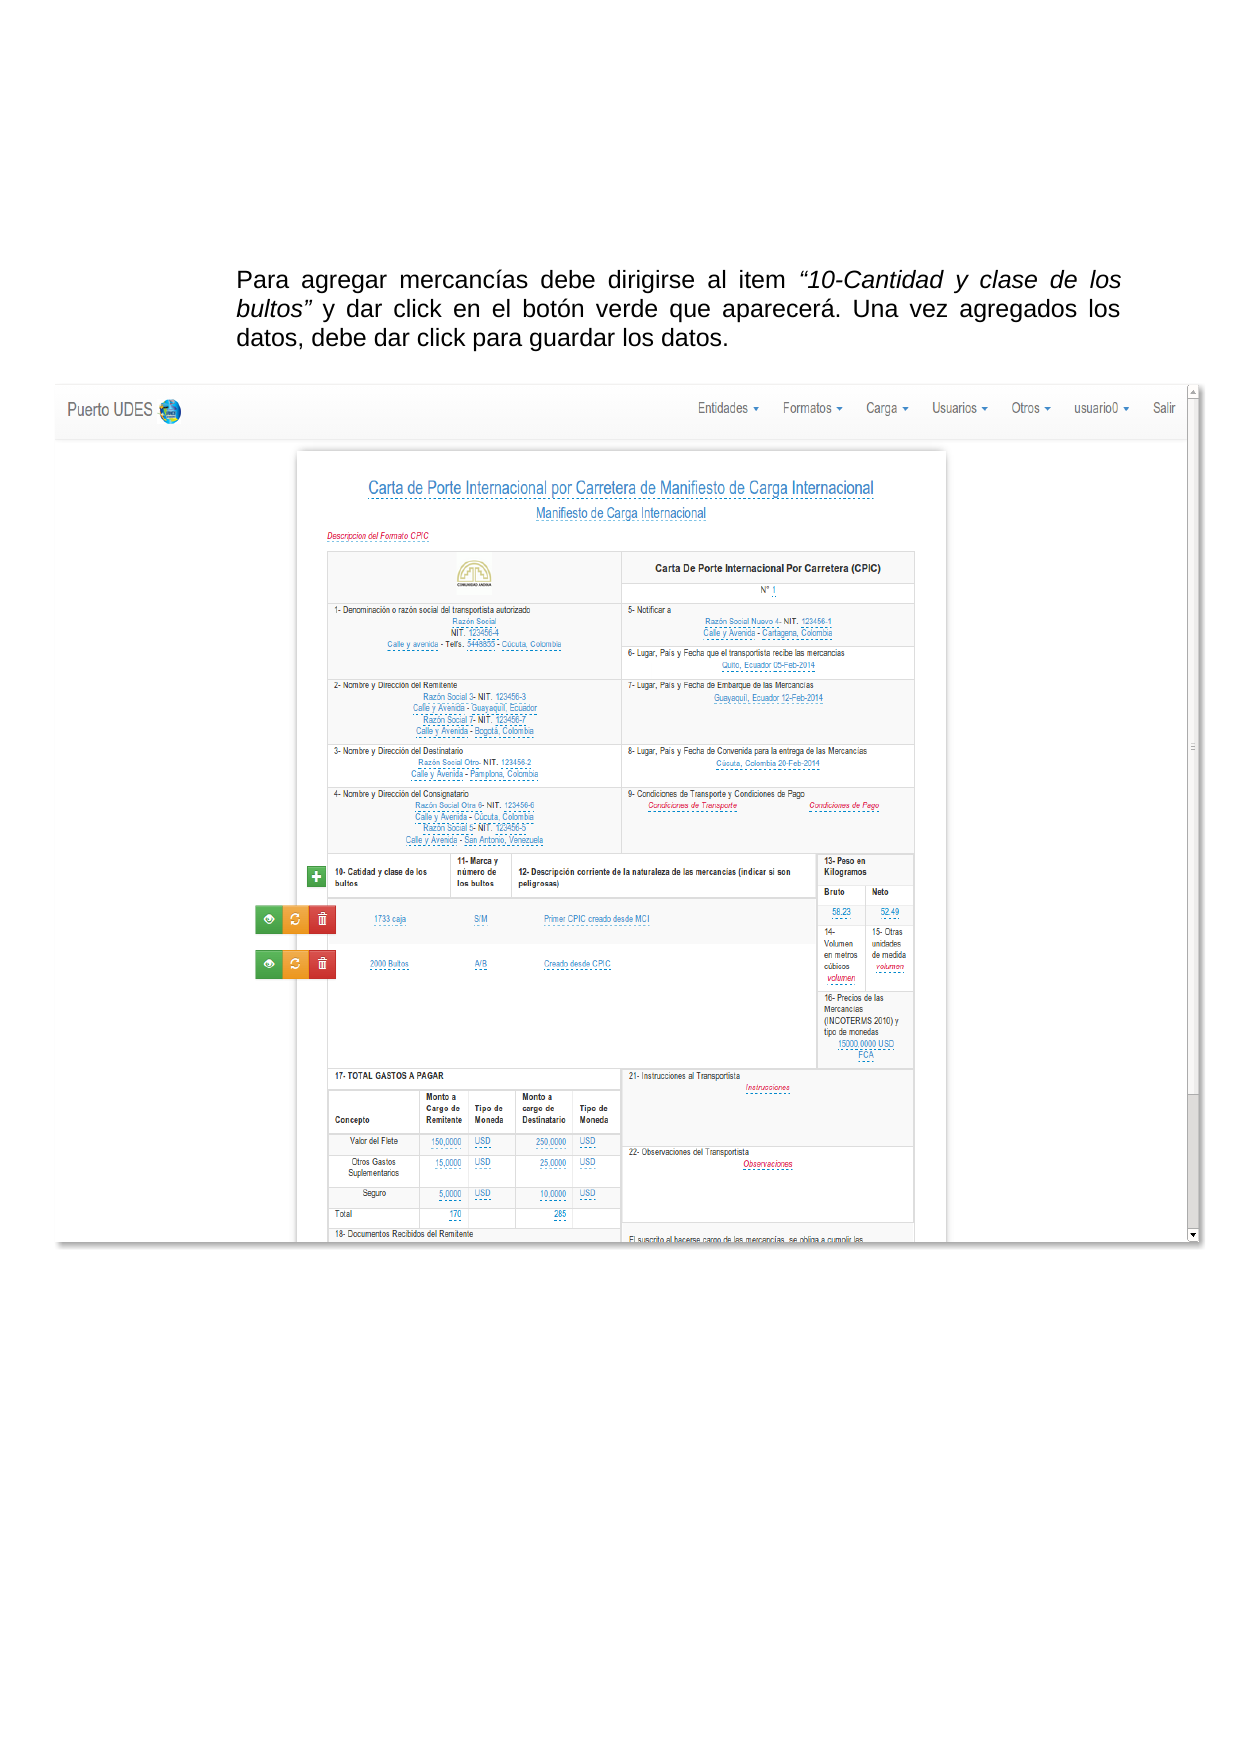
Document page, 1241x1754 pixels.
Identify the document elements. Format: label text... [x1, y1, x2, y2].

picture [51, 380, 1206, 1250]
text Para agregar mercancías debe dirigirse al item “10-Cantidad y clase de los bultos” y dar click en el botón verde que aparecerá. Una vez agregados los datos, debe dar click para guardar los datos. [236, 265, 1122, 351]
